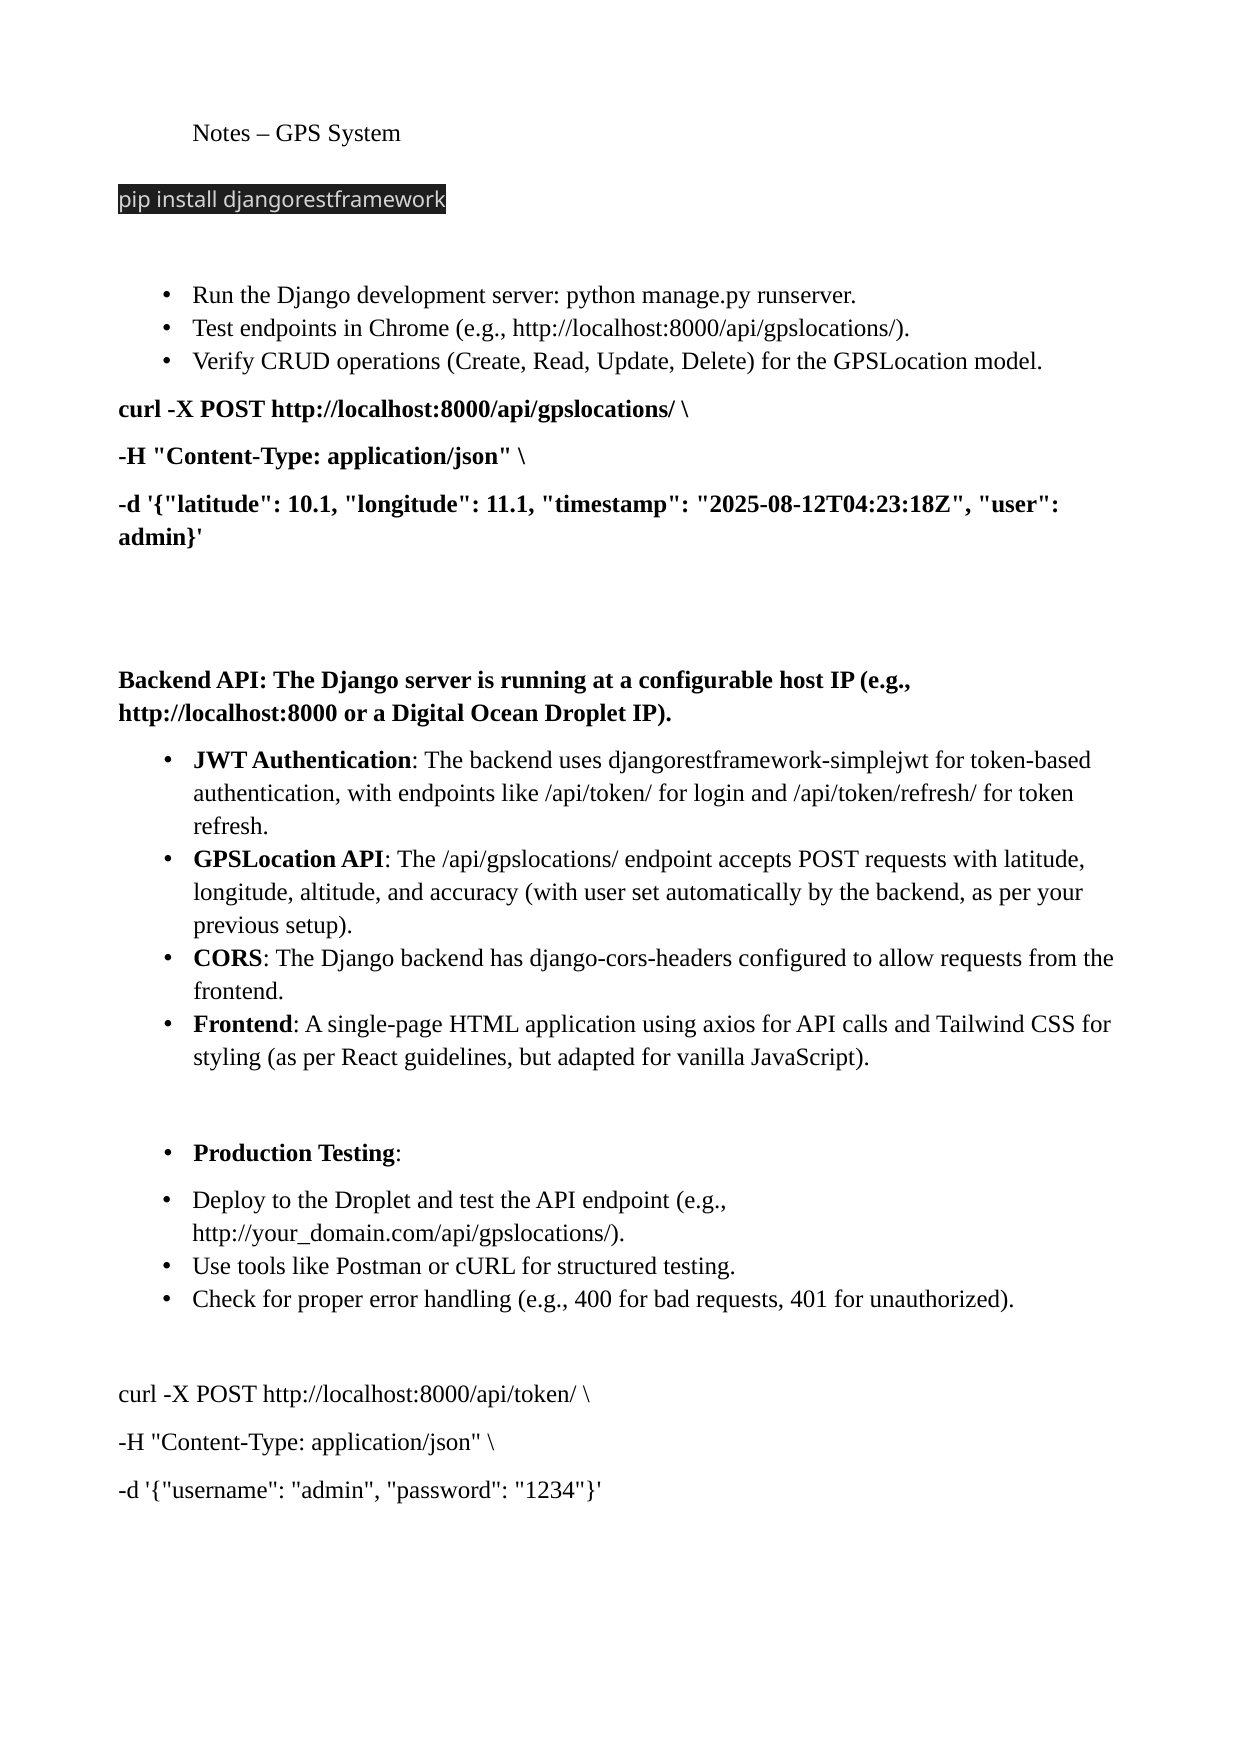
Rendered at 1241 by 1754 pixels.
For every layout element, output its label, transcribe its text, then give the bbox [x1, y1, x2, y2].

text pip install djangorestframework [118, 184, 1122, 214]
text -d '{"username": "admin", "password": "1234"}' [118, 1475, 1122, 1503]
list Deploy to the Droplet and test the API endpoint (e.g., http://your_domain.com/api/gpslocations/). [162, 1185, 1122, 1247]
text -H "Content-Type: application/json" \ [118, 441, 1122, 470]
text Backend API: The Django server is running at a configurable host IP (e.g., http://localhost:8000 or a Digital Ocean Droplet IP). [118, 665, 1122, 726]
list JWT Authentication: The backend uses djangorestframework-simplejwt for token-based authentication, with endpoints like /api/token/ for login and /api/token/refresh/ for token refresh. [164, 745, 1122, 840]
text -H "Content-Type: application/json" \ [118, 1427, 1122, 1456]
list CORS: The Django backend has django-cors-headers configured to allow requests from the frontend. [164, 943, 1122, 1005]
text curl -X POST http://localhost:8000/api/gpslocations/ \ [118, 394, 1122, 422]
text curl -X POST http://localhost:8000/api/token/ \ [118, 1379, 1122, 1408]
list Verify CRUD operations (Create, Read, Update, Delete) for the GPSLocation model. [162, 346, 1122, 375]
list Test endpoints in Chrome (e.g., http://localhost:8000/api/gpslocations/). [162, 313, 1122, 342]
list Frontend: A single-page HTML application using axios for API calls and Tailwind CSS for styling (as per React guidelines, but adapted for vanilla JavaScript). [164, 1009, 1122, 1071]
list Production Testing: [164, 1138, 1122, 1166]
list Use tools like Postman or cURL for structured testing. [162, 1251, 1122, 1280]
list Check for proper error handling (e.g., 400 for bad requests, 401 for unauthorized). [162, 1284, 1122, 1313]
list Notes – GPS System [162, 118, 1122, 147]
list GPSLocation API: The /api/gpslocations/ endpoint accepts POST requests with latitude, longitude, altitude, and accuracy (with user set automatically by the backend, as per your previous setup). [164, 844, 1122, 939]
list Run the Django development server: python manage.py runserver. [162, 280, 1122, 309]
text -d '{"latitude": 10.1, "longitude": 11.1, "timestamp": "2025-08-12T04:23:18Z", "user": admin}' [118, 489, 1122, 551]
